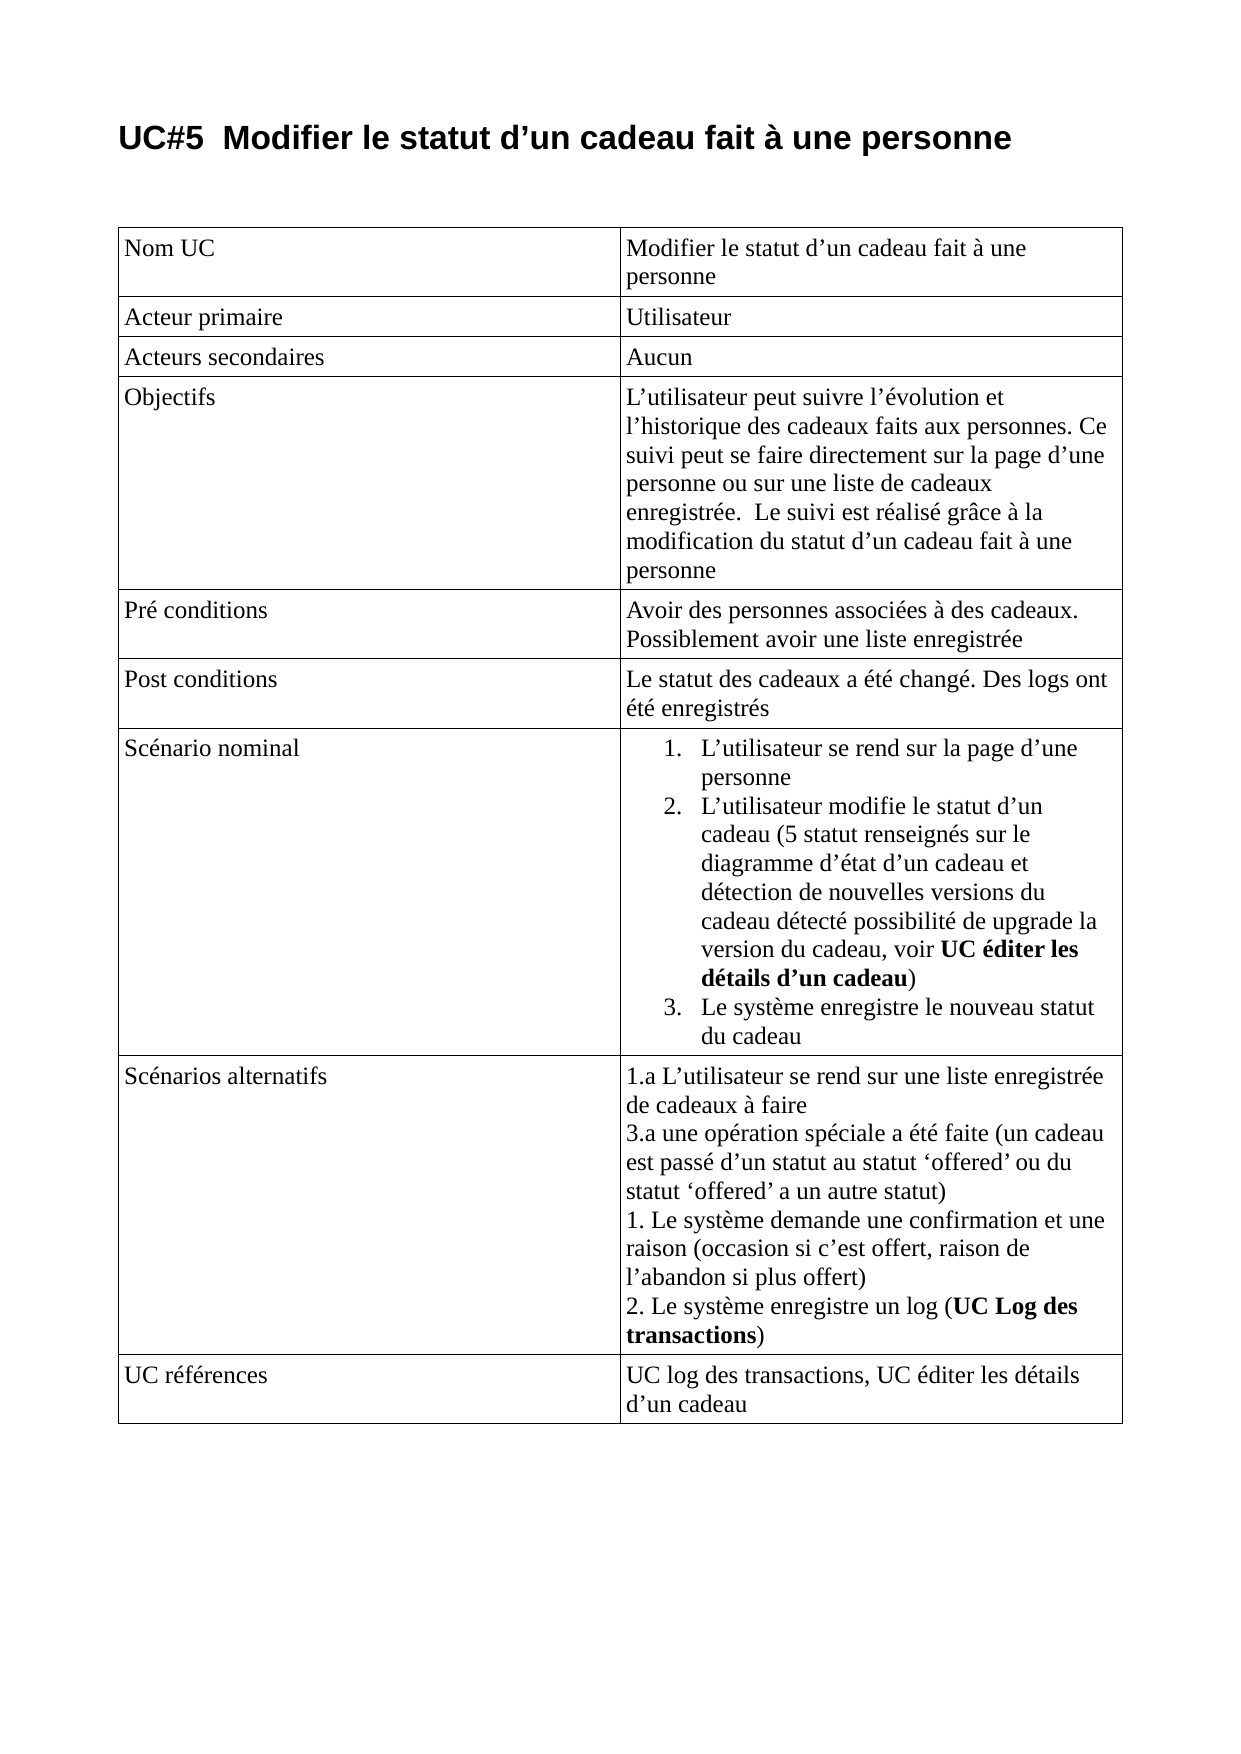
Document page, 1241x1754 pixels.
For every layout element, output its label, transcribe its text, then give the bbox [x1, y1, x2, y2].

table_cell 1.a L’utilisateur se rend sur une liste enregistrée de cadeaux à faire 3.a une opération spéciale a été faite (un cadeau est passé d’un statut au statut ‘offered’ ou du statut ‘offered’ a un autre statut) 1. Le système demande une confirmation et une raison (occasion si c’est offert, raison de l’abandon si plus offert) 2. Le système enregistre un log (UC Log des transactions) [621, 1056, 1122, 1354]
table_cell Pré conditions [119, 590, 620, 658]
table_cell Objectifs [119, 377, 620, 589]
table_cell L’utilisateur se rend sur la page d’une personne L’utilisateur modifie le statut d’un cadeau (5 statut renseignés sur le diagramme d’état d’un cadeau et détection de nouvelles versions du cadeau détecté possibilité de upgrade la version du cadeau, voir UC éditer les détails d’un cadeau) Le système enregistre le nouveau statut du cadeau [621, 729, 1122, 1055]
table_cell Scénarios alternatifs [119, 1056, 620, 1354]
table_cell Post conditions [119, 659, 620, 727]
table_cell Acteurs secondaires [119, 337, 620, 376]
table_header Nom UC [119, 228, 620, 296]
table_cell Le statut des cadeaux a été changé. Des logs ont été enregistrés [621, 659, 1122, 727]
table_header Modifier le statut d’un cadeau fait à une personne [621, 228, 1122, 296]
table_cell Scénario nominal [119, 729, 620, 1055]
table_cell UC références [119, 1355, 620, 1423]
table_cell Avoir des personnes associées à des cadeaux. Possiblement avoir une liste enregistrée [621, 590, 1122, 658]
table_cell Acteur primaire [119, 297, 620, 336]
table_cell Utilisateur [621, 297, 1122, 336]
table_cell Aucun [621, 337, 1122, 376]
table_cell L’utilisateur peut suivre l’évolution et l’historique des cadeaux faits aux personnes. Ce suivi peut se faire directement sur la page d’une personne ou sur une liste de cadeaux enregistrée. Le suivi est réalisé grâce à la modification du statut d’un cadeau fait à une personne [621, 377, 1122, 589]
table_cell UC log des transactions, UC éditer les détails d’un cadeau [621, 1355, 1122, 1423]
subtitle UC#5 Modifier le statut d’un cadeau fait à une personne [118, 118, 1122, 157]
